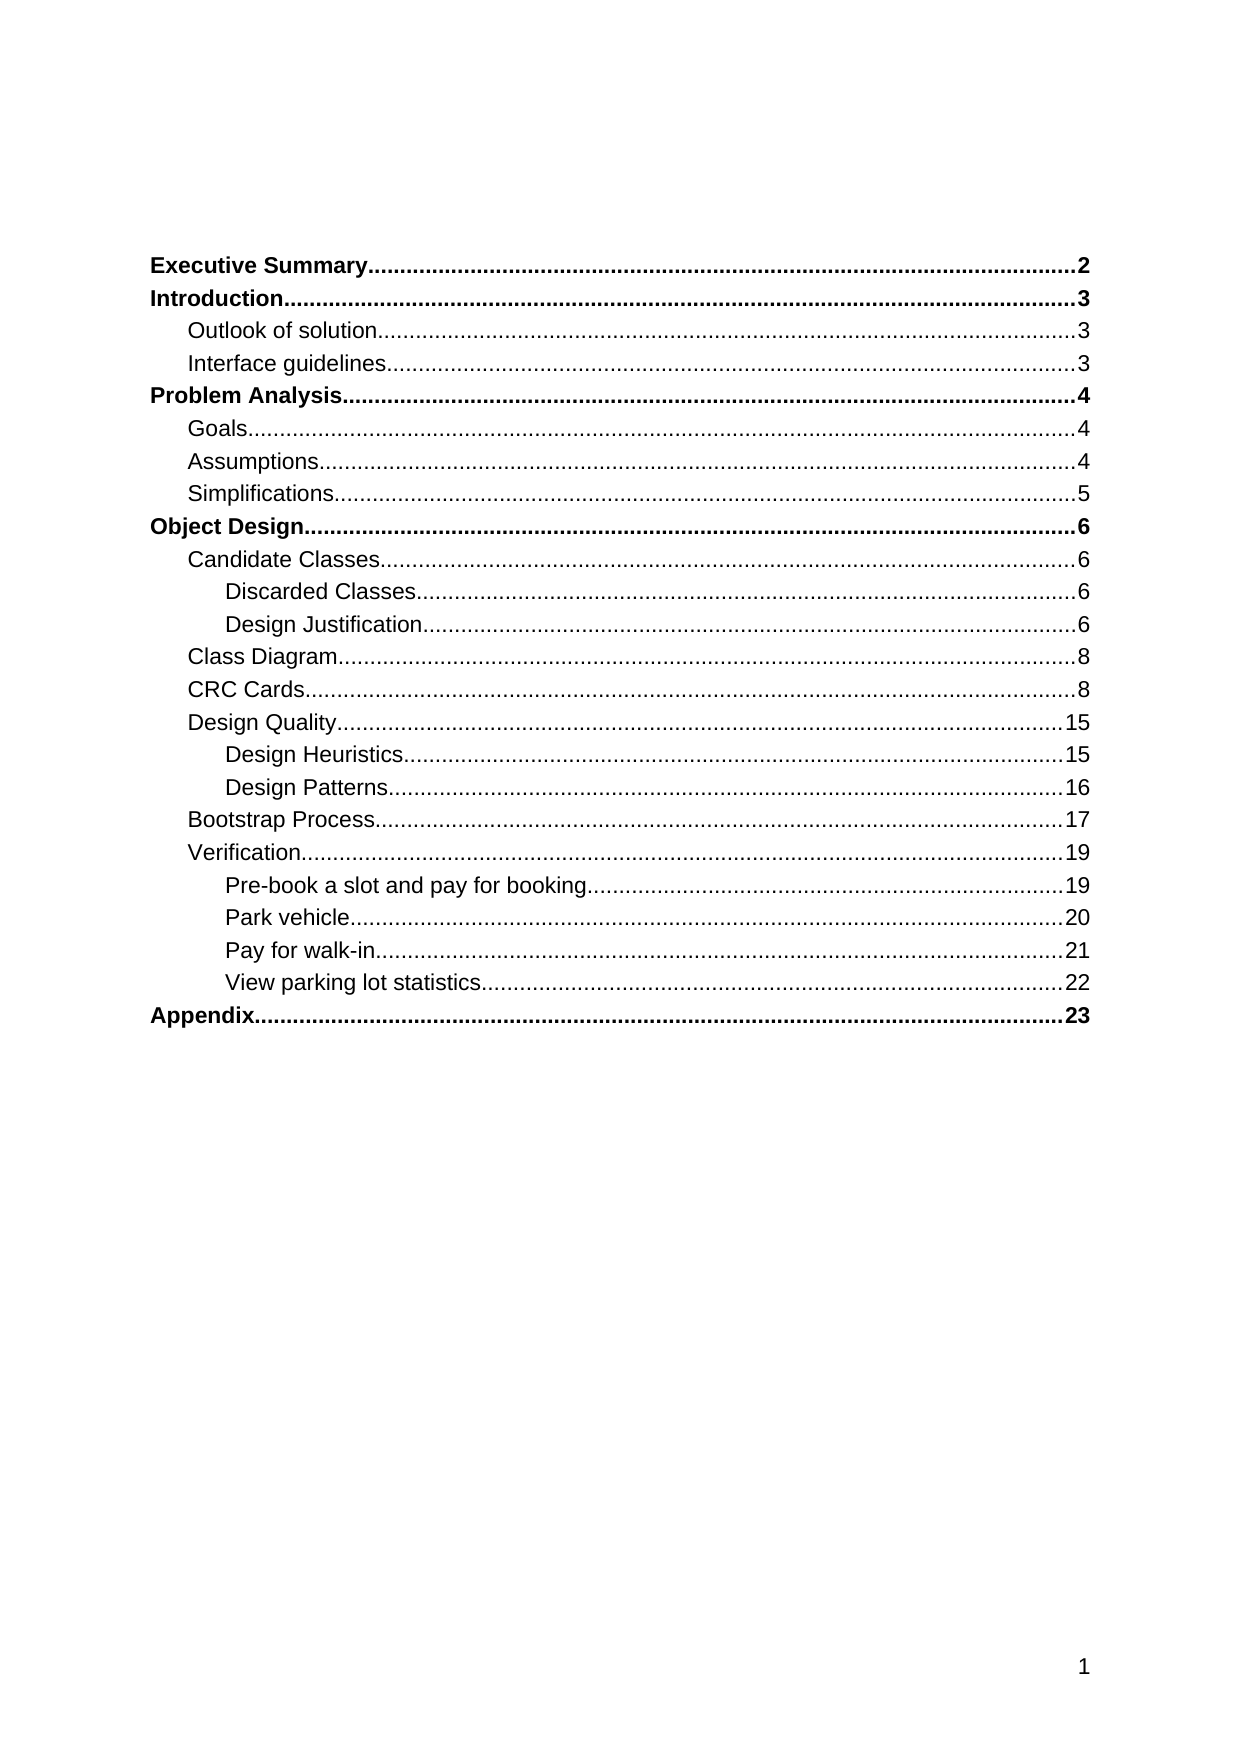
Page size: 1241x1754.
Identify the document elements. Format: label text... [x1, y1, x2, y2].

text Outlook of solution 3 [187, 317, 1090, 344]
text Introduction 3 [150, 285, 1090, 311]
text Bootstrap Process 17 [187, 806, 1090, 833]
text Assumptions 4 [187, 448, 1090, 474]
text Pay for walk-in 21 [225, 937, 1090, 963]
text Design Quality 15 [187, 708, 1090, 735]
text Park vehicle 20 [225, 904, 1090, 931]
text Interface guidelines 3 [187, 350, 1090, 376]
text Simplifications 5 [187, 480, 1090, 507]
text Class Diagram 8 [187, 643, 1090, 670]
text Goals 4 [187, 415, 1090, 441]
text Design Heuristics 15 [225, 741, 1090, 767]
text View parking lot statistics 22 [225, 969, 1090, 996]
text Verification 19 [187, 839, 1090, 865]
text Design Justification 6 [225, 611, 1090, 637]
text Design Patterns 16 [225, 774, 1090, 800]
text Pre-book a slot and pay for booking 19 [225, 872, 1090, 898]
text Appendix 23 [150, 1002, 1090, 1028]
text Discarded Classes 6 [225, 578, 1090, 604]
text Object Design 6 [150, 513, 1090, 539]
text Problem Analysis 4 [150, 382, 1090, 409]
text CRC Cards 8 [187, 676, 1090, 702]
text Executive Summary 2 [150, 252, 1090, 278]
text Candidate Classes 6 [187, 546, 1090, 572]
